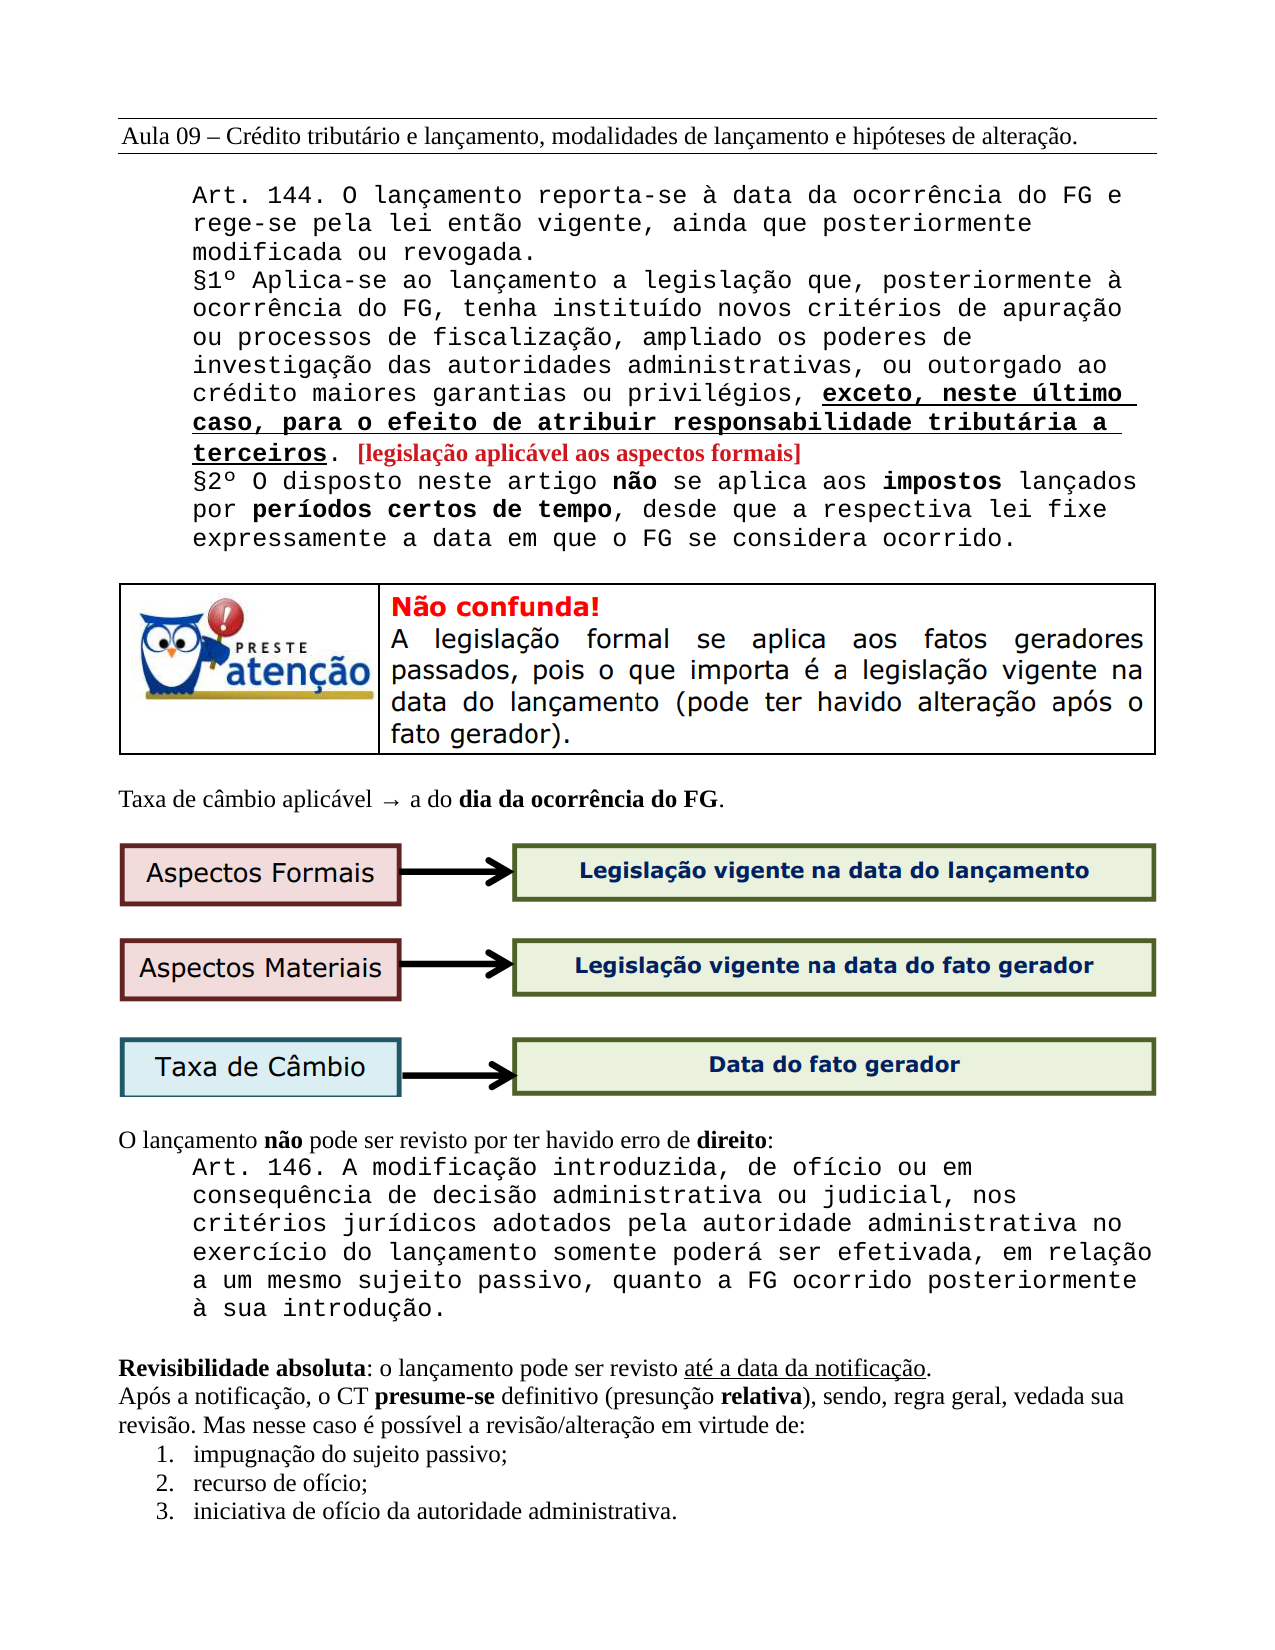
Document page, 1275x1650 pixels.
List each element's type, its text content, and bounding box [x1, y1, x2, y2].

text O lançamento não pode ser revisto por ter havido erro de direito: [118, 1126, 1157, 1154]
text Revisibilidade absoluta: o lançamento pode ser revisto até a data da notificação. [118, 1353, 1157, 1381]
picture [118, 582, 1157, 756]
picture [118, 841, 1157, 1097]
list iniciativa de ofício da autoridade administrativa. [156, 1496, 1157, 1525]
list impugnação do sujeito passivo; [156, 1439, 1157, 1468]
list recurso de ofício; [156, 1468, 1157, 1496]
text Taxa de câmbio aplicável → a do dia da ocorrência do FG. [118, 784, 1157, 813]
text Art. 144. O lançamento reporta-se à data da ocorrência do FG e rege-se pela lei então vigente, ainda que posteriormente modificada ou revogada. [192, 183, 1157, 268]
text §1º Aplica-se ao lançamento a legislação que, posteriormente à ocorrência do FG, tenha instituído novos critérios de apuração ou processos de fiscalização, ampliado os poderes de investigação das autoridades administrativas, ou outorgado ao crédito maiores garantias ou privilégios, exceto, neste último caso, para o efeito de atribuir responsabilidade tributária a terceiros. [legislação aplicável aos aspectos formais] [192, 268, 1157, 468]
text Art. 146. A modificação introduzida, de ofício ou em consequência de decisão administrativa ou judicial, nos critérios jurídicos adotados pela autoridade administrativa no exercício do lançamento somente poderá ser efetivada, em relação a um mesmo sujeito passivo, quanto a FG ocorrido posteriormente à sua introdução. [192, 1154, 1157, 1324]
text §2º O disposto neste artigo não se aplica aos impostos lançados por períodos certos de tempo, desde que a respectiva lei fixe expressamente a data em que o FG se considera ocorrido. [192, 468, 1157, 553]
text Após a notificação, o CT presume-se definitivo (presunção relativa), sendo, regra geral, vedada sua revisão. Mas nesse caso é possível a revisão/alteração em virtude de: [118, 1381, 1157, 1439]
